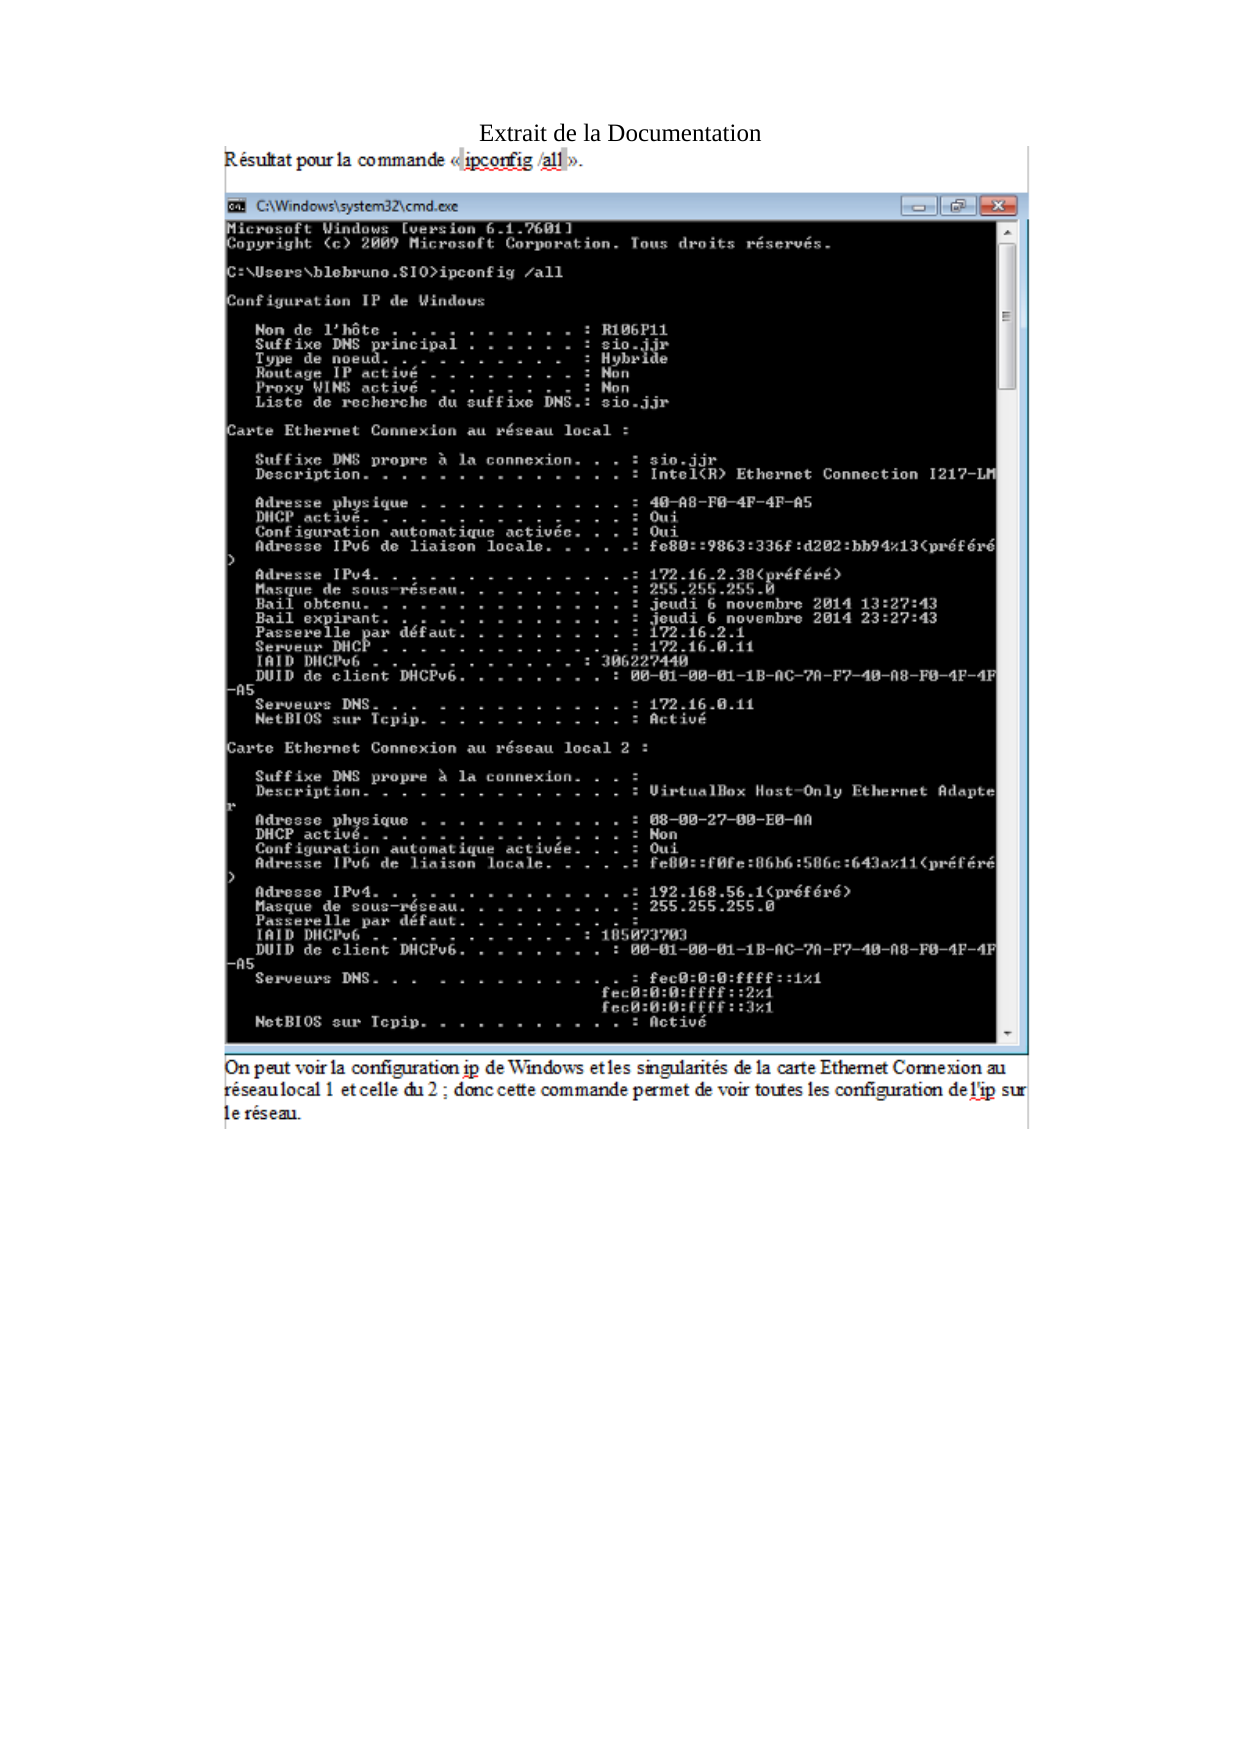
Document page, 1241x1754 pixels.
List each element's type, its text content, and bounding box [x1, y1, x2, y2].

text Extrait de la Documentation [118, 118, 1122, 147]
picture [203, 146, 1037, 1129]
